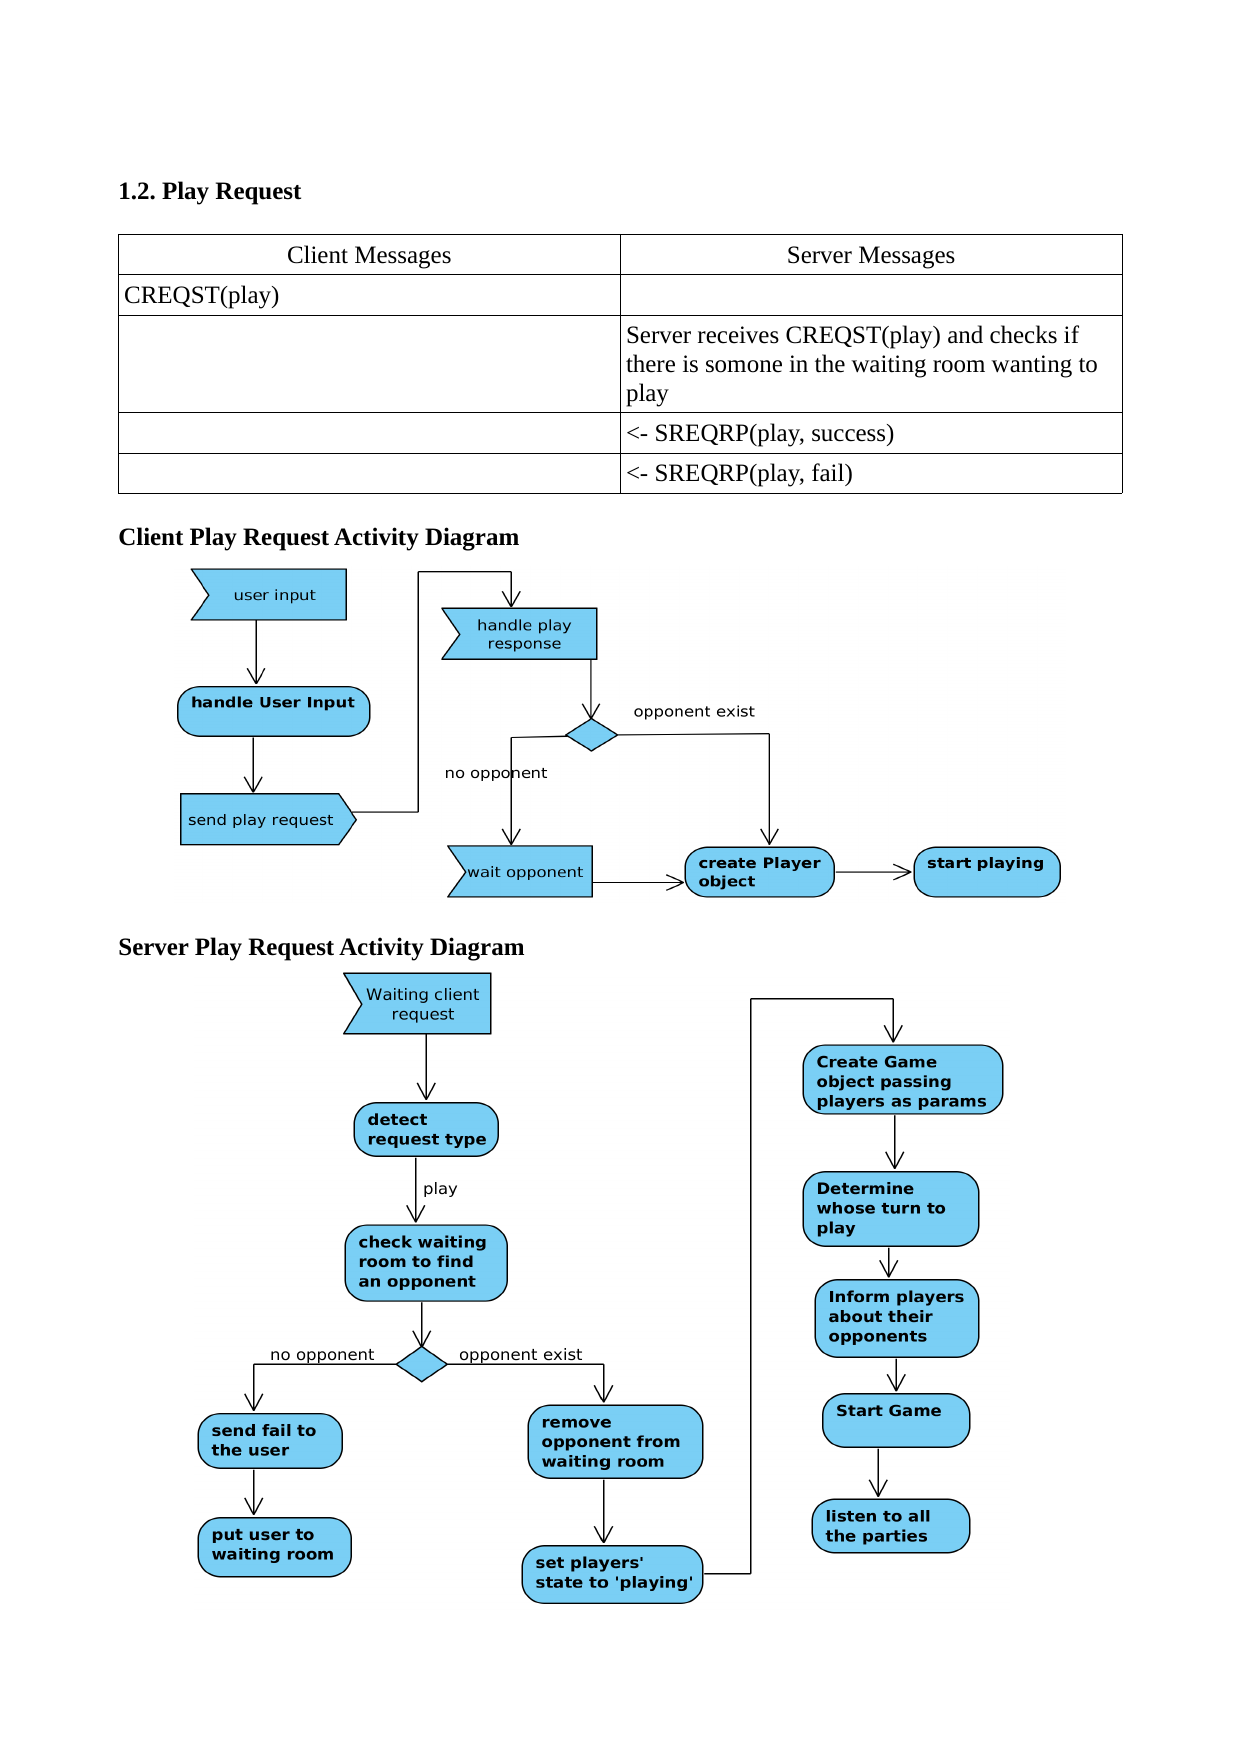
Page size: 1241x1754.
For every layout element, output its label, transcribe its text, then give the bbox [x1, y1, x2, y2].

table_cell [119, 413, 620, 453]
picture [173, 566, 1067, 903]
table_cell <- SREQRP(play, success) [621, 413, 1122, 453]
text 1.2. Play Request [118, 176, 1122, 205]
text Client Play Request Activity Diagram [118, 522, 1122, 551]
table_cell Server receives CREQST(play) and checks if there is somone in the waiting room wanting to play [621, 316, 1122, 412]
text Server Play Request Activity Diagram [118, 932, 1122, 960]
picture [193, 970, 1010, 1610]
table_cell <- SREQRP(play, fail) [621, 454, 1122, 493]
table_cell [119, 454, 620, 493]
table_cell [621, 275, 1122, 314]
table_header Server Messages [621, 235, 1122, 274]
table_cell CREQST(play) [119, 275, 620, 314]
table_cell [119, 316, 620, 412]
table_header Client Messages [119, 235, 620, 274]
